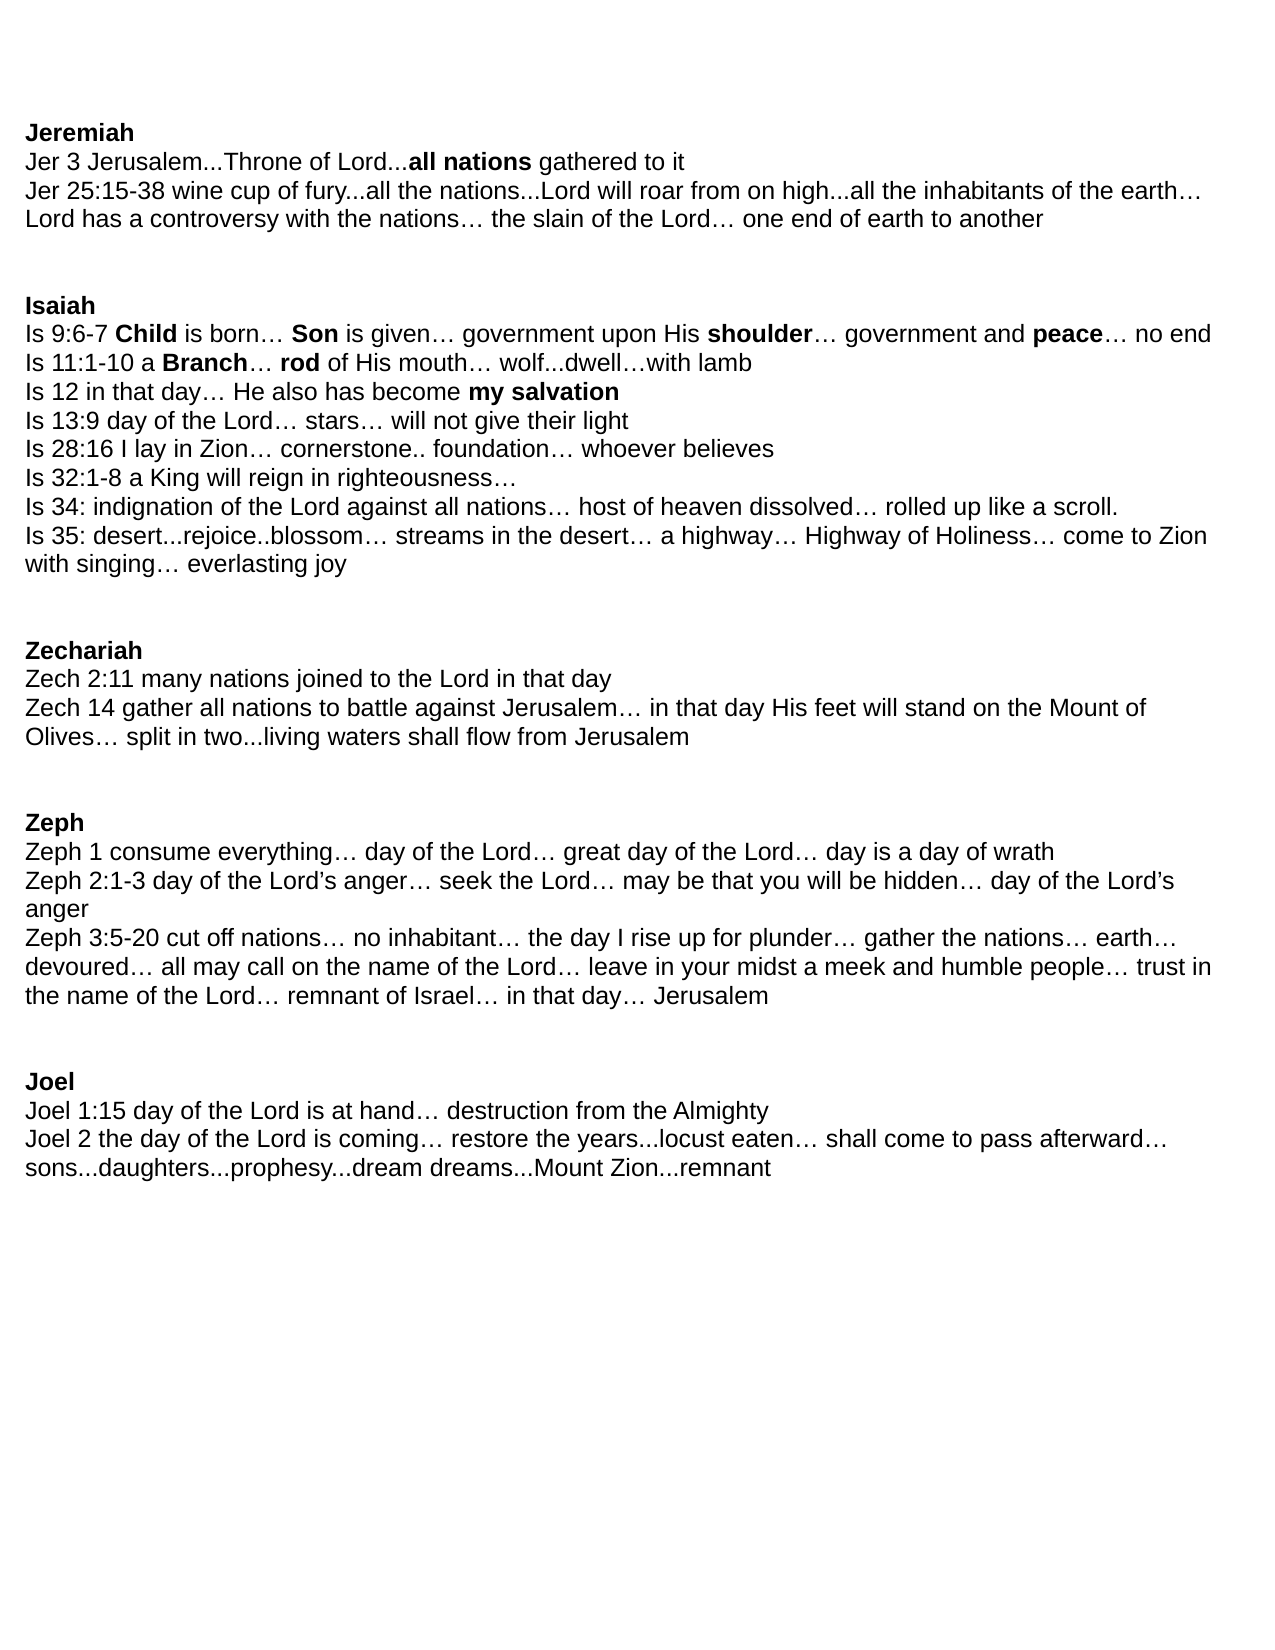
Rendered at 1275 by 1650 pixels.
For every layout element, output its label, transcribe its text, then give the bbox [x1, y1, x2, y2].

text Joel 1:15 day of the Lord is at hand… destruction from the Almighty [25, 1096, 1243, 1124]
text Jer 25:15-38 wine cup of fury...all the nations...Lord will roar from on high...all the inhabitants of the earth… Lord has a controversy with the nations… the slain of the Lord… one end of earth to another [25, 176, 1243, 233]
text Is 32:1-8 a King will reign in righteousness… [25, 463, 1243, 492]
text Jer 3 Jerusalem...Throne of Lord...all nations gathered to it [25, 147, 1243, 176]
text Is 13:9 day of the Lord… stars… will not give their light [25, 406, 1243, 434]
text Is 28:16 I lay in Zion… cornerstone.. foundation… whoever believes [25, 434, 1243, 463]
text Zeph [25, 808, 1243, 837]
text Zech 14 gather all nations to battle against Jerusalem… in that day His feet will stand on the Mount of Olives… split in two...living waters shall flow from Jerusalem [25, 693, 1243, 751]
text Zechariah [25, 636, 1243, 664]
text Zeph 1 consume everything… day of the Lord… great day of the Lord… day is a day of wrath [25, 837, 1243, 866]
text Is 9:6-7 Child is born… Son is given… government upon His shoulder… government and peace… no end [25, 319, 1243, 348]
text Joel 2 the day of the Lord is coming… restore the years...locust eaten… shall come to pass afterward…sons...daughters...prophesy...dream dreams...Mount Zion...remnant [25, 1124, 1243, 1182]
text Zeph 2:1-3 day of the Lord’s anger… seek the Lord… may be that you will be hidden… day of the Lord’s anger [25, 866, 1243, 923]
text Is 35: desert...rejoice..blossom… streams in the desert… a highway… Highway of Holiness… come to Zion with singing… everlasting joy [25, 521, 1243, 578]
text Joel [25, 1067, 1243, 1096]
text Zeph 3:5-20 cut off nations… no inhabitant… the day I rise up for plunder… gather the nations… earth… devoured… all may call on the name of the Lord… leave in your midst a meek and humble people… trust in the name of the Lord… remnant of Israel… in that day… Jerusalem [25, 923, 1243, 1009]
text Jeremiah [25, 118, 1243, 147]
text Is 12 in that day… He also has become my salvation [25, 377, 1243, 406]
text Is 34: indignation of the Lord against all nations… host of heaven dissolved… rolled up like a scroll. [25, 492, 1243, 521]
text Isaiah [25, 291, 1243, 319]
text Is 11:1-10 a Branch… rod of His mouth… wolf...dwell…with lamb [25, 348, 1243, 377]
text Zech 2:11 many nations joined to the Lord in that day [25, 664, 1243, 693]
